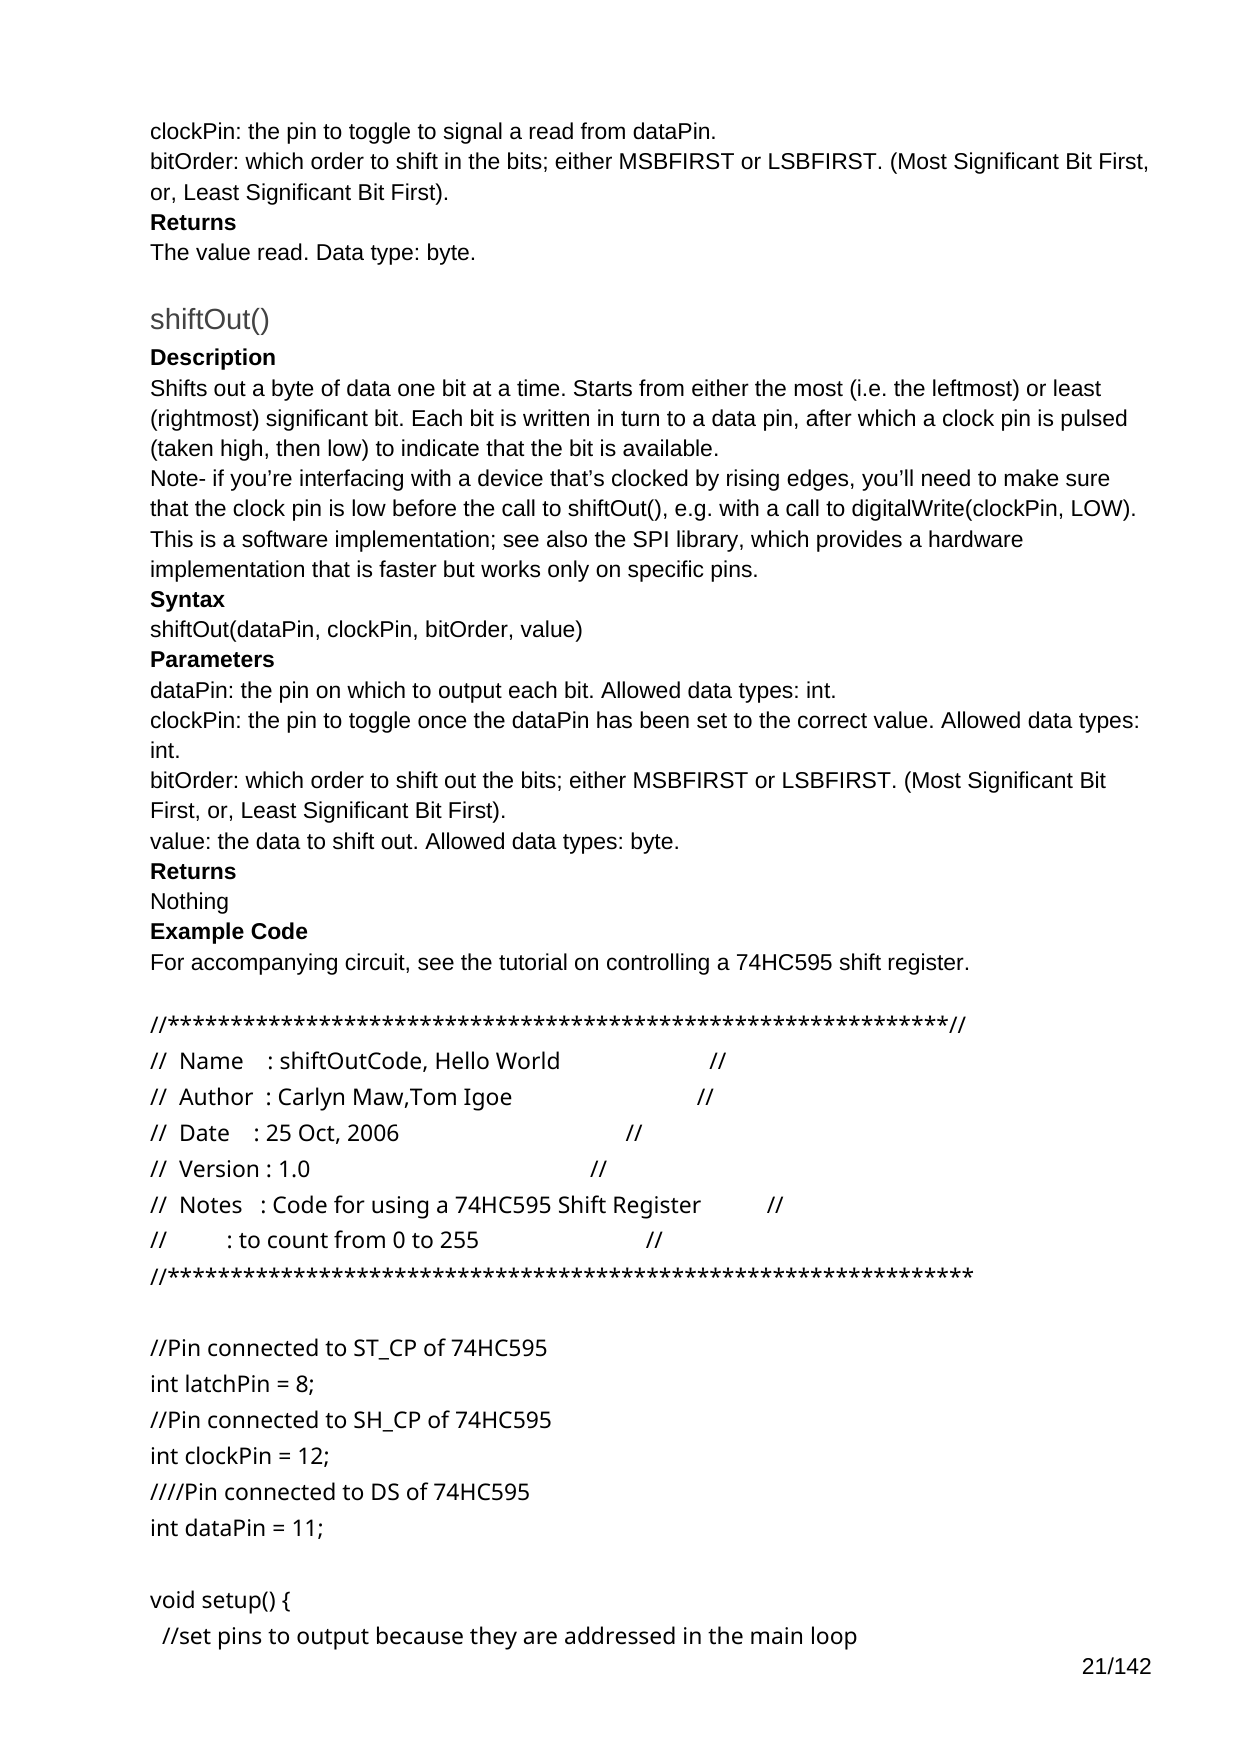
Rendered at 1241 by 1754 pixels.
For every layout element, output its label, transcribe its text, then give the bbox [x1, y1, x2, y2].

text ////Pin connected to DS of 74HC595 [150, 1476, 1152, 1507]
text Syntax [150, 586, 1152, 612]
text //Pin connected to SH_CP of 74HC595 [150, 1404, 1152, 1435]
text // Notes : Code for using a 74HC595 Shift Register // [150, 1188, 1152, 1220]
text Description [150, 344, 1152, 371]
text The value read. Data type: byte. [150, 239, 1152, 265]
text dataPin: the pin on which to output each bit. Allowed data types: int. [150, 677, 1152, 703]
text int latchPin = 8; [150, 1368, 1152, 1399]
text bitOrder: which order to shift in the bits; either MSBFIRST or LSBFIRST. (Most Significant Bit First, or, Least Significant Bit First). [150, 148, 1152, 205]
text clockPin: the pin to toggle once the dataPin has been set to the correct value. Allowed data types: int. [150, 707, 1152, 763]
text Returns [150, 858, 1152, 884]
text bitOrder: which order to shift out the bits; either MSBFIRST or LSBFIRST. (Most Significant Bit First, or, Least Significant Bit First). [150, 767, 1152, 824]
text // Author : Carlyn Maw,Tom Igoe // [150, 1081, 1152, 1112]
text //set pins to output because they are addressed in the main loop [150, 1620, 1152, 1651]
text clockPin: the pin to toggle to signal a read from dataPin. [150, 118, 1152, 144]
text // : to count from 0 to 255 // [150, 1224, 1152, 1256]
text // Date : 25 Oct, 2006 // [150, 1117, 1152, 1148]
text int dataPin = 11; [150, 1512, 1152, 1543]
text Shifts out a byte of data one bit at a time. Starts from either the most (i.e. the leftmost) or least (rightmost) significant bit. Each bit is written in turn to a data pin, after which a clock pin is pulsed (taken high, then low) to indicate that the bit is available. [150, 374, 1152, 461]
text For accompanying circuit, see the tutorial on controlling a 74HC595 shift register. [150, 948, 1152, 975]
text shiftOut(dataPin, clockPin, bitOrder, value) [150, 616, 1152, 642]
text void setup() { [150, 1584, 1152, 1615]
text Example Code [150, 918, 1152, 944]
text //**************************************************************** [150, 1260, 1152, 1292]
text Note- if you’re interfacing with a device that’s clocked by rising edges, you’ll need to make sure that the clock pin is low before the call to shiftOut(), e.g. with a call to digitalWrite(clockPin, LOW). [150, 465, 1152, 522]
text Parameters [150, 646, 1152, 673]
text value: the data to shift out. Allowed data types: byte. [150, 828, 1152, 854]
text Nothing [150, 888, 1152, 914]
text Returns [150, 209, 1152, 235]
subtitle shiftOut() [150, 302, 1152, 336]
text int clockPin = 12; [150, 1440, 1152, 1471]
text //**************************************************************// [150, 1009, 1152, 1040]
text // Name : shiftOutCode, Hello World // [150, 1045, 1152, 1076]
text //Pin connected to ST_CP of 74HC595 [150, 1332, 1152, 1363]
text // Version : 1.0 // [150, 1153, 1152, 1184]
text This is a software implementation; see also the SPI library, which provides a hardware implementation that is faster but works only on specific pins. [150, 526, 1152, 582]
